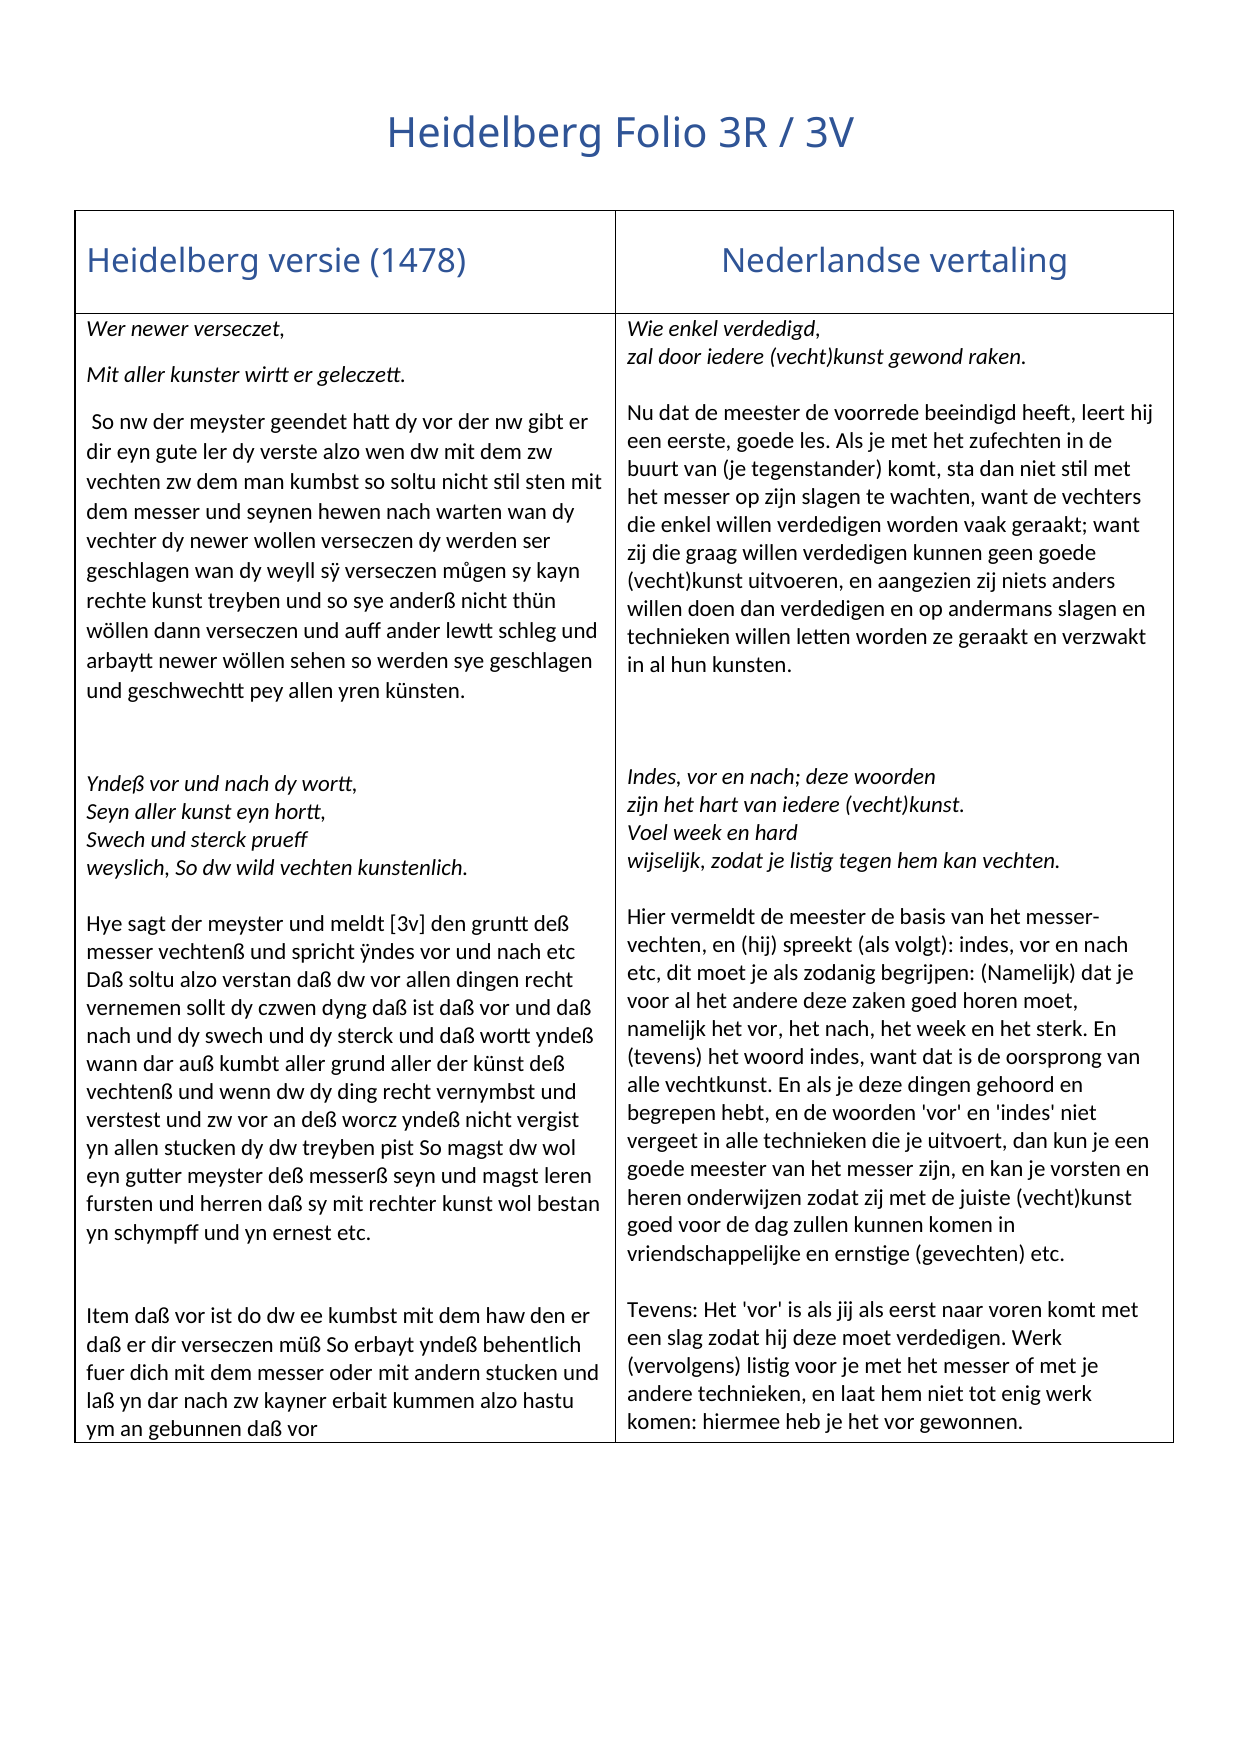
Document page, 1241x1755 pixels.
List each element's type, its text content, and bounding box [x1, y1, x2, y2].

table_header Heidelberg versie (1478) [76, 211, 615, 313]
subtitle Heidelberg Folio 3R / 3V [75, 103, 1165, 160]
table_cell Wie enkel verdedigd, zal door iedere (vecht)kunst gewond raken. Nu dat de meester de voorrede beeindigd heeft, leert hij een eerste, goede les. Als je met het zufechten in de buurt van (je tegenstander) komt, sta dan niet stil met het messer op zijn slagen te wachten, want de vechters die enkel willen verdedigen worden vaak geraakt; want zij die graag willen verdedigen kunnen geen goede (vecht)kunst uitvoeren, en aangezien zij niets anders willen doen dan verdedigen en op andermans slagen en technieken willen letten worden ze geraakt en verzwakt in al hun kunsten. Indes, vor en nach; deze woorden zijn het hart van iedere (vecht)kunst. Voel week en hard wijselijk, zodat je listig tegen hem kan vechten. Hier vermeldt de meester de basis van het messer-vechten, en (hij) spreekt (als volgt): indes, vor en nach etc, dit moet je als zodanig begrijpen: (Namelijk) dat je voor al het andere deze zaken goed horen moet, namelijk het vor, het nach, het week en het sterk. En (tevens) het woord indes, want dat is de oorsprong van alle vechtkunst. En als je deze dingen gehoord en begrepen hebt, en de woorden 'vor' en 'indes' niet vergeet in alle technieken die je uitvoert, dan kun je een goede meester van het messer zijn, en kan je vorsten en heren onderwijzen zodat zij met de juiste (vecht)kunst goed voor de dag zullen kunnen komen in vriendschappelijke en ernstige (gevechten) etc. Tevens: Het 'vor' is als jij als eerst naar voren komt met een slag zodat hij deze moet verdedigen. Werk (vervolgens) listig voor je met het messer of met je andere technieken, en laat hem niet tot enig werk komen: hiermee heb je het vor gewonnen. [616, 314, 1173, 1442]
table_cell Wer newer verseczet, Mit aller kunster wirtt er geleczett. So nw der meyster geendet hatt dy vor der nw gibt er dir eyn gute ler dy verste alzo wen dw mit dem zw vechten zw dem man kumbst so soltu nicht stil sten mit dem messer und seynen hewen nach warten wan dy vechter dy newer wollen verseczen dy werden ser geschlagen wan dy weyll sÿ verseczen můgen sy kayn rechte kunst treyben und so sye anderß nicht thün wöllen dann verseczen und auff ander lewtt schleg und arbaytt newer wöllen sehen so werden sye geschlagen und geschwechtt pey allen yren künsten. Yndeß vor und nach dy wortt, Seyn aller kunst eyn hortt, Swech und sterck prueff weyslich, So dw wild vechten kunstenlich. Hye sagt der meyster und meldt [3v] den gruntt deß messer vechtenß und spricht ÿndes vor und nach etc Daß soltu alzo verstan daß dw vor allen dingen recht vernemen sollt dy czwen dyng daß ist daß vor und daß nach und dy swech und dy sterck und daß wortt yndeß wann dar auß kumbt aller grund aller der künst deß vechtenß und wenn dw dy ding recht vernymbst und verstest und zw vor an deß worcz yndeß nicht vergist yn allen stucken dy dw treyben pist So magst dw wol eyn gutter meyster deß messerß seyn und magst leren fursten und herren daß sy mit rechter kunst wol bestan yn schympff und yn ernest etc. Item daß vor ist do dw ee kumbst mit dem haw den er daß er dir verseczen müß So erbayt yndeß behentlich fuer dich mit dem messer oder mit andern stucken und laß yn dar nach zw kayner erbait kummen alzo hastu ym an gebunnen daß vor [76, 314, 615, 1442]
table_header Nederlandse vertaling [616, 211, 1173, 313]
